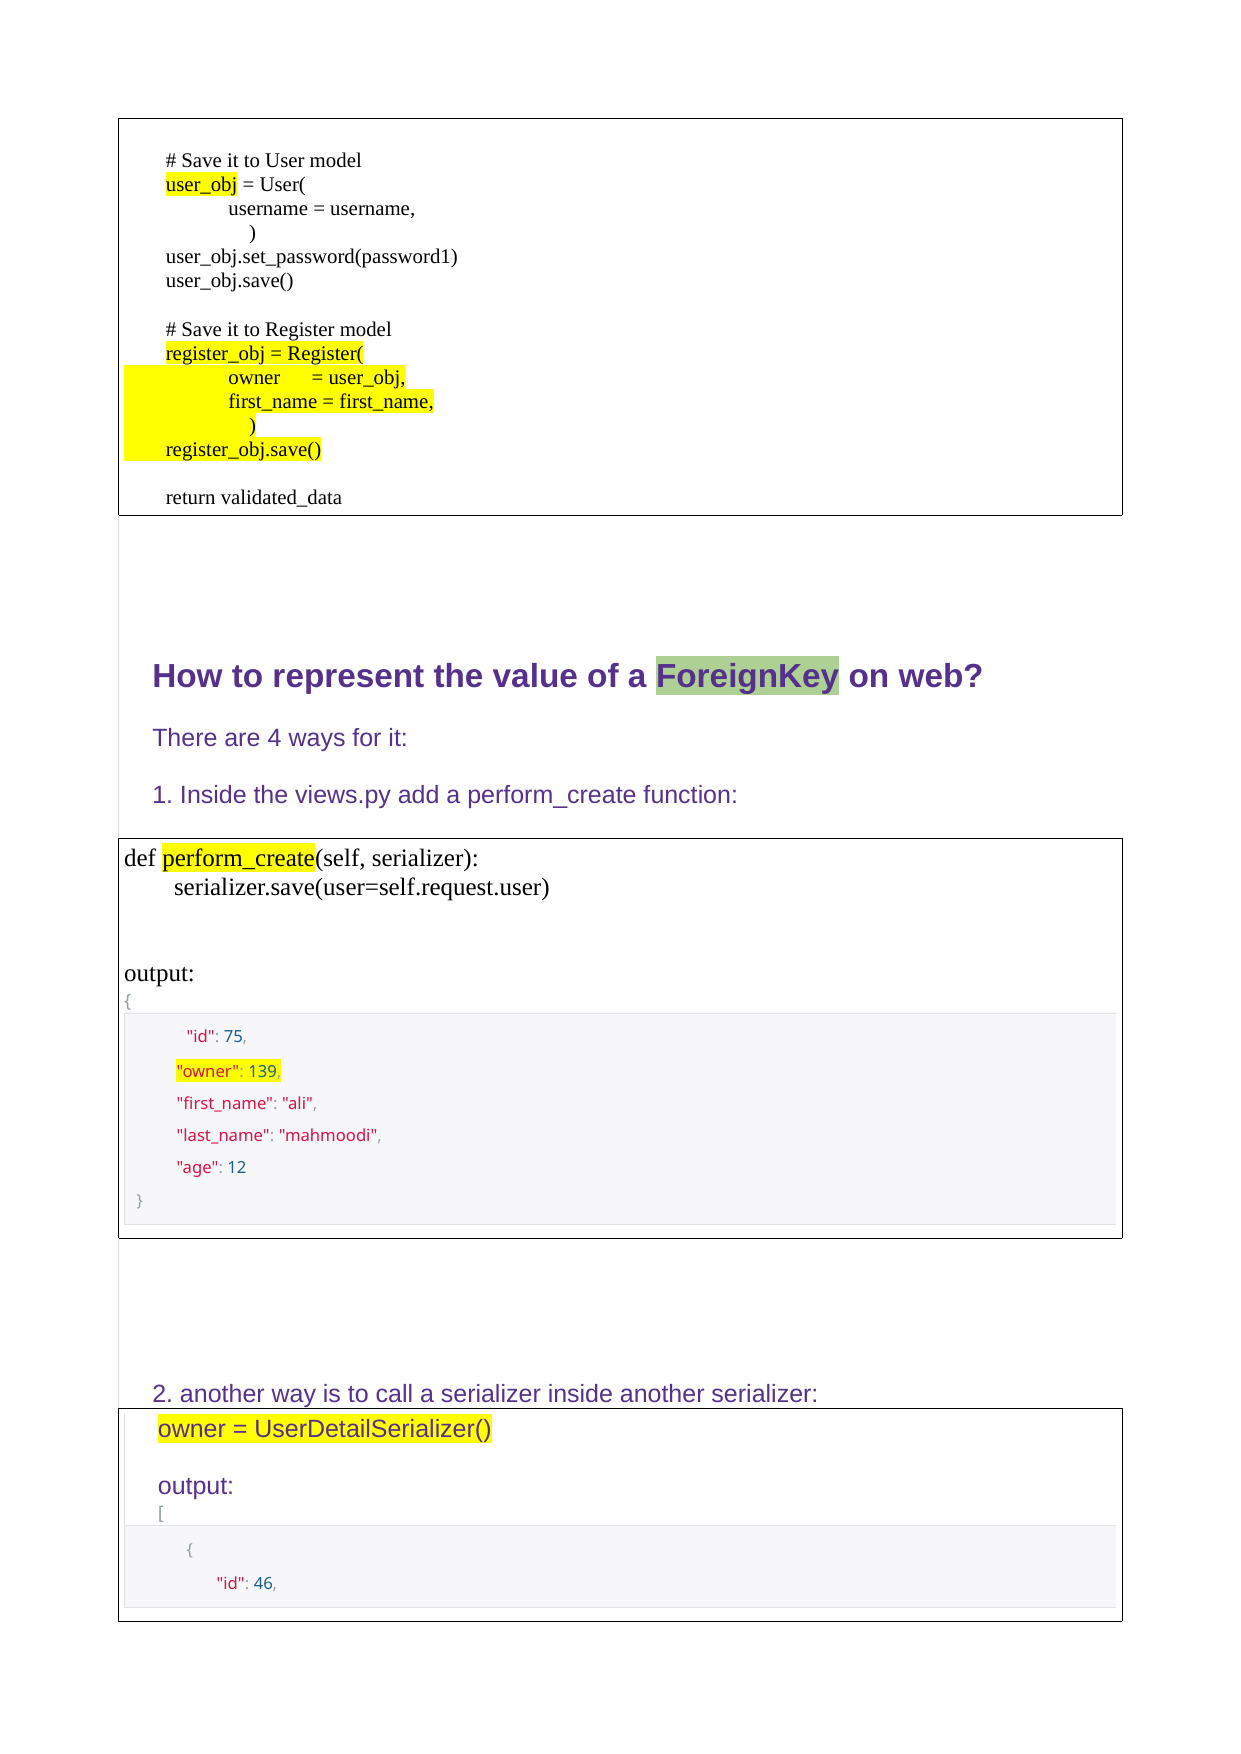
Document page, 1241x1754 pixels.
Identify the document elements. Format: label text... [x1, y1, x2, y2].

table_header def perform_create(self, serializer): serializer.save(user=self.request.user) output: { "id": 75, "owner": 139, "first_name": "ali", "last_name": "mahmoodi", "age": 12 } [119, 839, 1122, 1237]
table_header # Save it to User model user_obj = User( username = username, ) user_obj.set_password(password1) user_obj.save() # Save it to Register model register_obj = Register( owner = user_obj, first_name = first_name, ) register_obj.save() return validated_data [119, 119, 1122, 515]
text 1. Inside the views.py add a perform_create function: [119, 780, 1122, 809]
table_header owner = UserDetailSerializer() output: [ { "id": 46, "owner": { "id": 104, "username": "laleh", "password": "pbkdf2_sha256$216000$687soF9M9Zmk$IYfi1Tc0OwQReTnuzFUDTNq+SEynzLaPcL3qJLPiWLM=", "email": "laleh.abbasi@gmail.com" }, "first_name": "لاله", "last_name": "عباسی", "age": 18, }, ] [119, 1409, 1122, 1621]
text How to represent the value of a ForeignKey on web? [119, 656, 1122, 695]
text 2. another way is to call a serializer inside another serializer: [119, 1379, 1122, 1408]
text There are 4 ways for it: [119, 723, 1122, 752]
